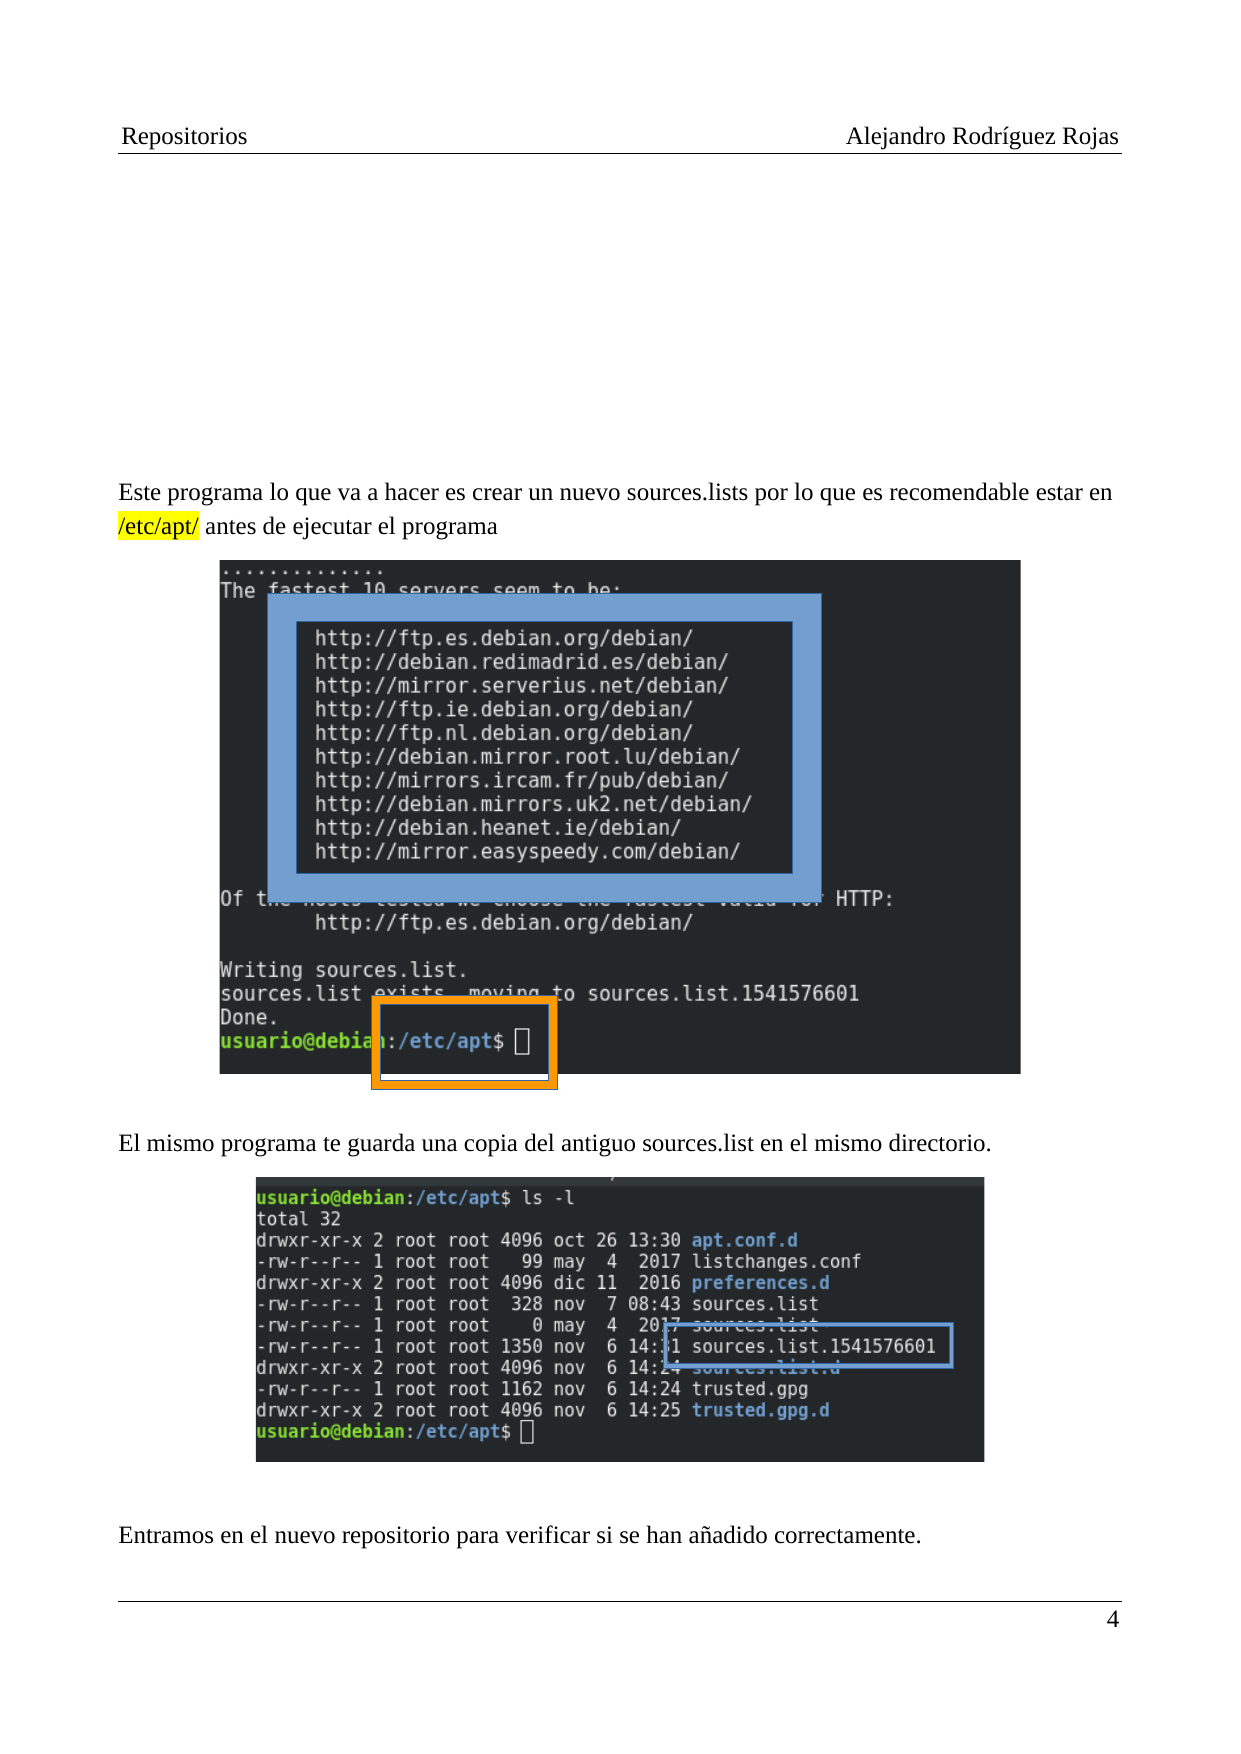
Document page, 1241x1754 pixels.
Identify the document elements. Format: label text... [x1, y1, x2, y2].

text Este programa lo que va a hacer es crear un nuevo sources.lists por lo que es recomendable estar en /etc/apt/ antes de ejecutar el programa [118, 477, 1122, 540]
text Entramos en el nuevo repositorio para verificar si se han añadido correctamente. [118, 1521, 1122, 1549]
text El mismo programa te guarda una copia del antiguo sources.list en el mismo directorio. [118, 1128, 1122, 1157]
